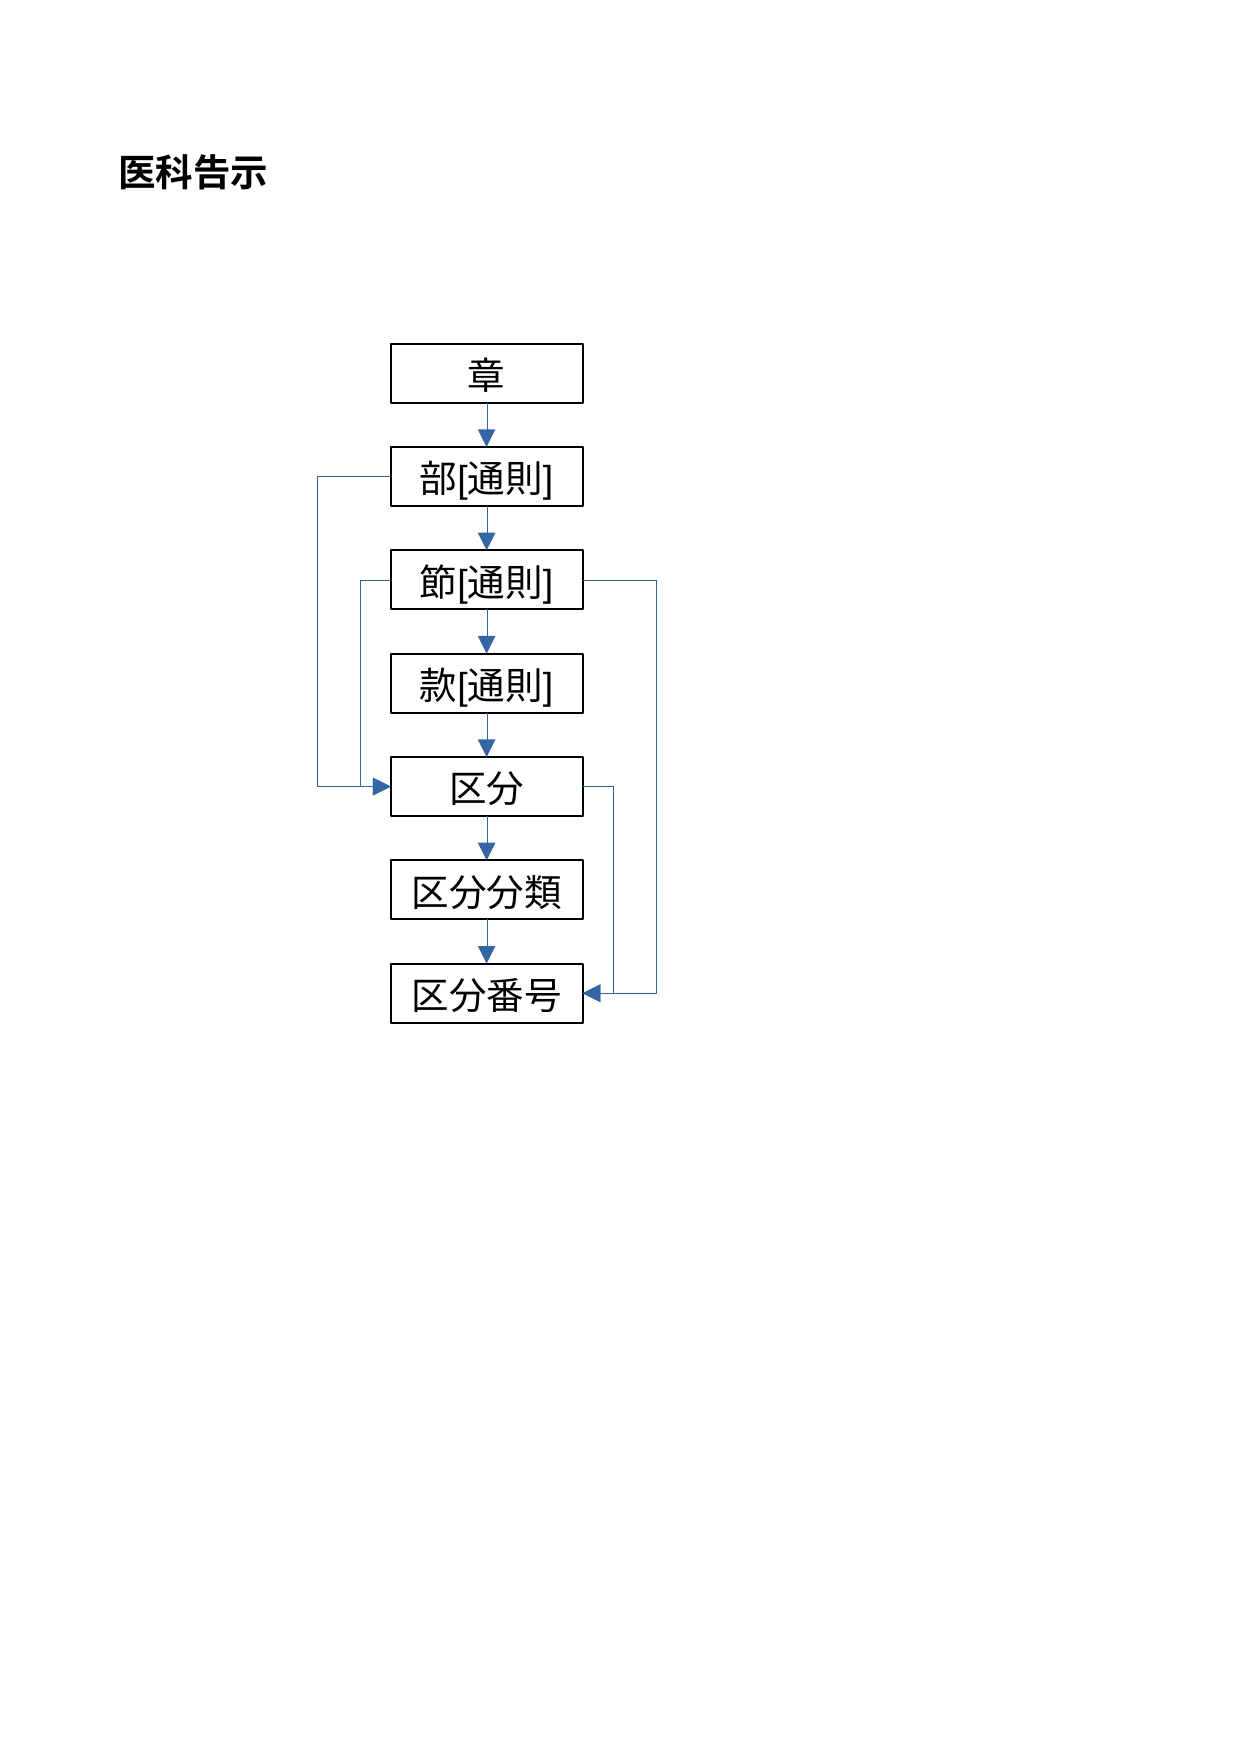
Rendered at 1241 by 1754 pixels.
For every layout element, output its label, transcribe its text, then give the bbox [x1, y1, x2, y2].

subtitle 医科告示 [118, 143, 1122, 197]
